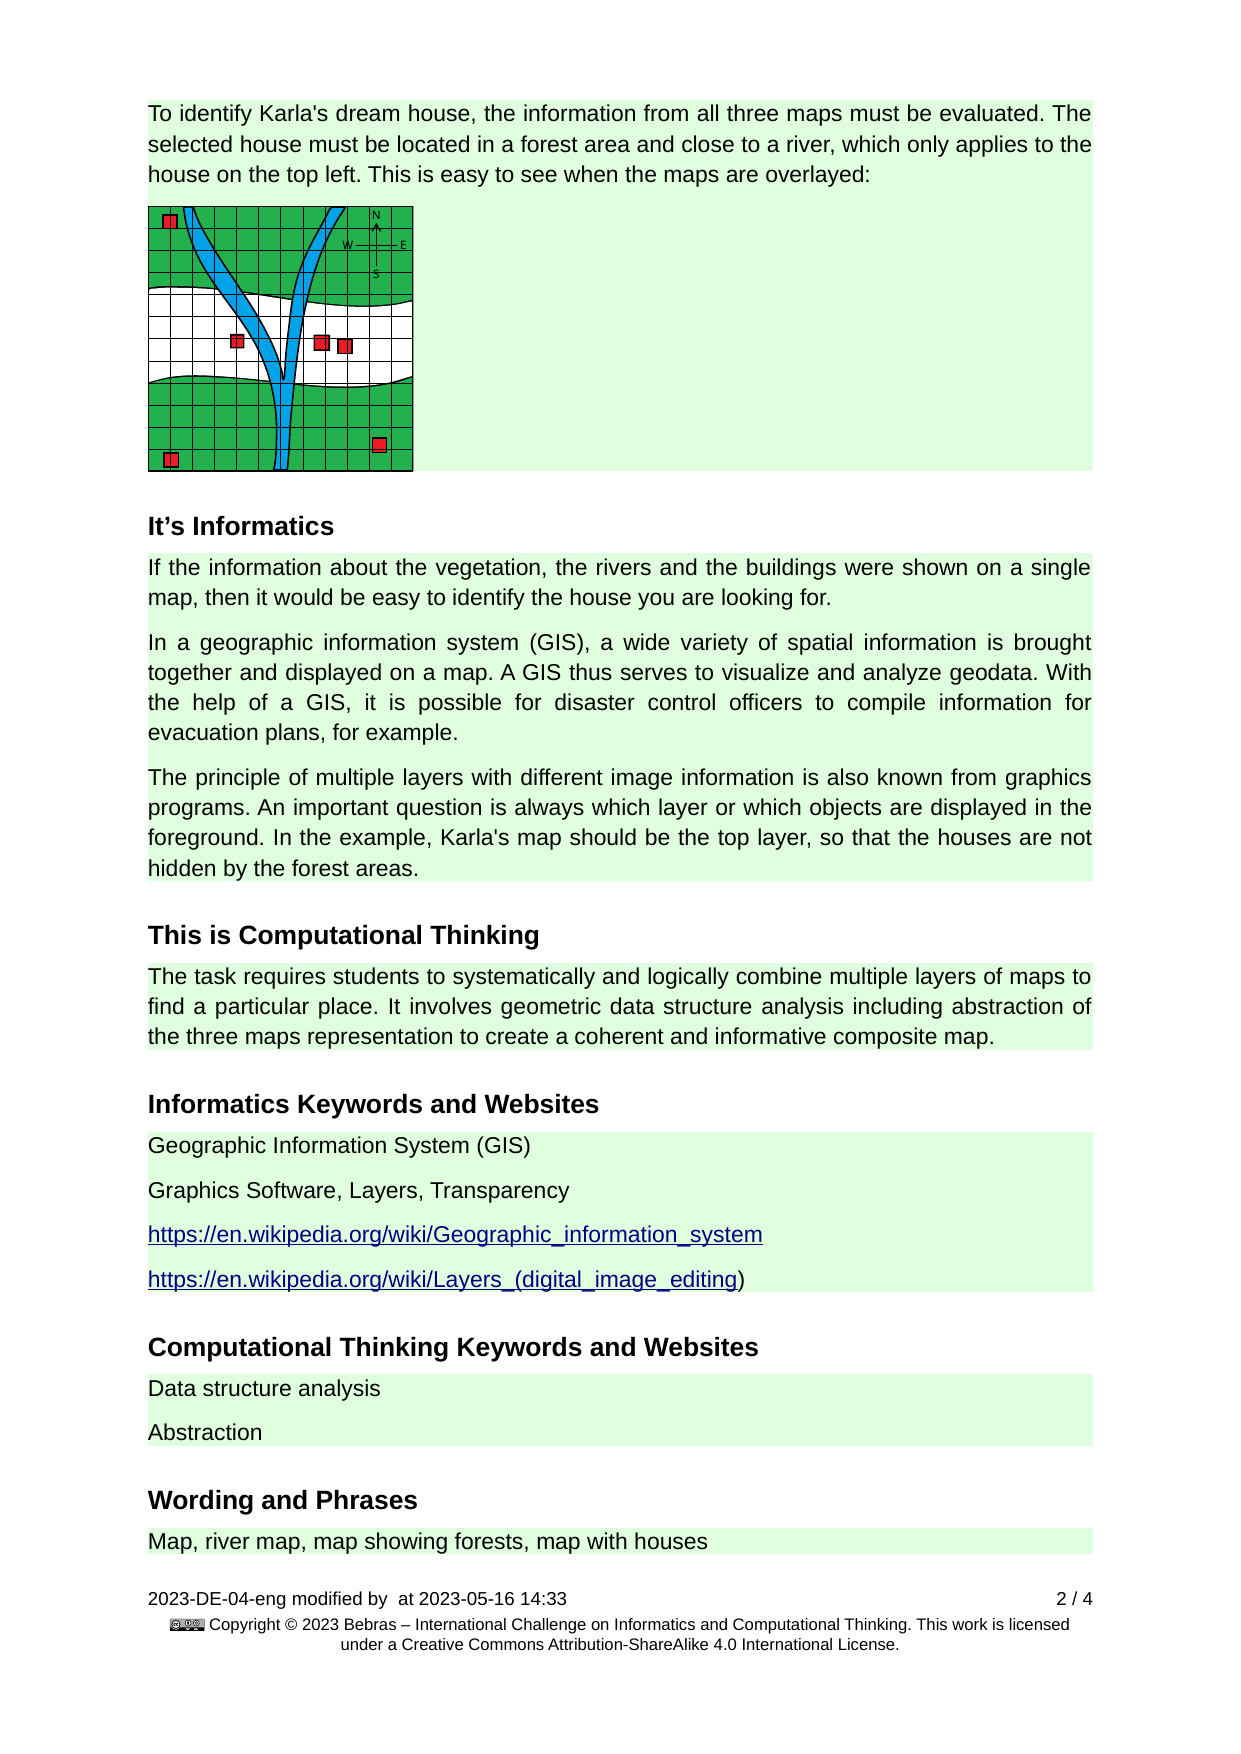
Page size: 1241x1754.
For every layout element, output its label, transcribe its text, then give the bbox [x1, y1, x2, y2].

text The principle of multiple layers with different image information is also known from graphics programs. An important question is always which layer or which objects are displayed in the foreground. In the example, Karla's map should be the top layer, so that the houses are not hidden by the forest areas. [148, 764, 1093, 881]
text In a geographic information system (GIS), a wide variety of spatial information is brought together and displayed on a map. A GIS thus serves to visualize and analyze geodata. With the help of a GIS, it is possible for disaster control officers to compile information for evacuation plans, for example. [148, 628, 1093, 745]
text If the information about the vegetation, the rivers and the buildings were shown on a single map, then it would be easy to identify the house you are looking for. [148, 553, 1093, 610]
subtitle This is Computational Thinking [148, 920, 1093, 950]
text https://en.wikipedia.org/wiki/Geographic_information_system [148, 1221, 1093, 1248]
text The task requires students to systematically and logically combine multiple layers of maps to find a particular place. It involves geometric data structure analysis including abstraction of the three maps representation to create a coherent and informative composite map. [148, 963, 1093, 1050]
subtitle It’s Informatics [148, 511, 1093, 541]
subtitle Informatics Keywords and Websites [148, 1089, 1093, 1119]
text Geographic Information System (GIS) [148, 1132, 1093, 1158]
subtitle Wording and Phrases [148, 1485, 1093, 1515]
text Abstraction [148, 1419, 1093, 1446]
text https://en.wikipedia.org/wiki/Layers_(digital_image_editing) [148, 1266, 1093, 1292]
text Data structure analysis [148, 1374, 1093, 1401]
text Graphics Software, Layers, Transparency [148, 1177, 1093, 1203]
text Map, river map, map showing forests, map with houses [148, 1528, 1093, 1554]
subtitle Computational Thinking Keywords and Websites [148, 1332, 1093, 1362]
text To identify Karla's dream house, the information from all three maps must be evaluated. The selected house must be located in a forest area and close to a river, which only applies to the house on the top left. This is easy to see when the maps are overlayed: [148, 100, 1093, 187]
